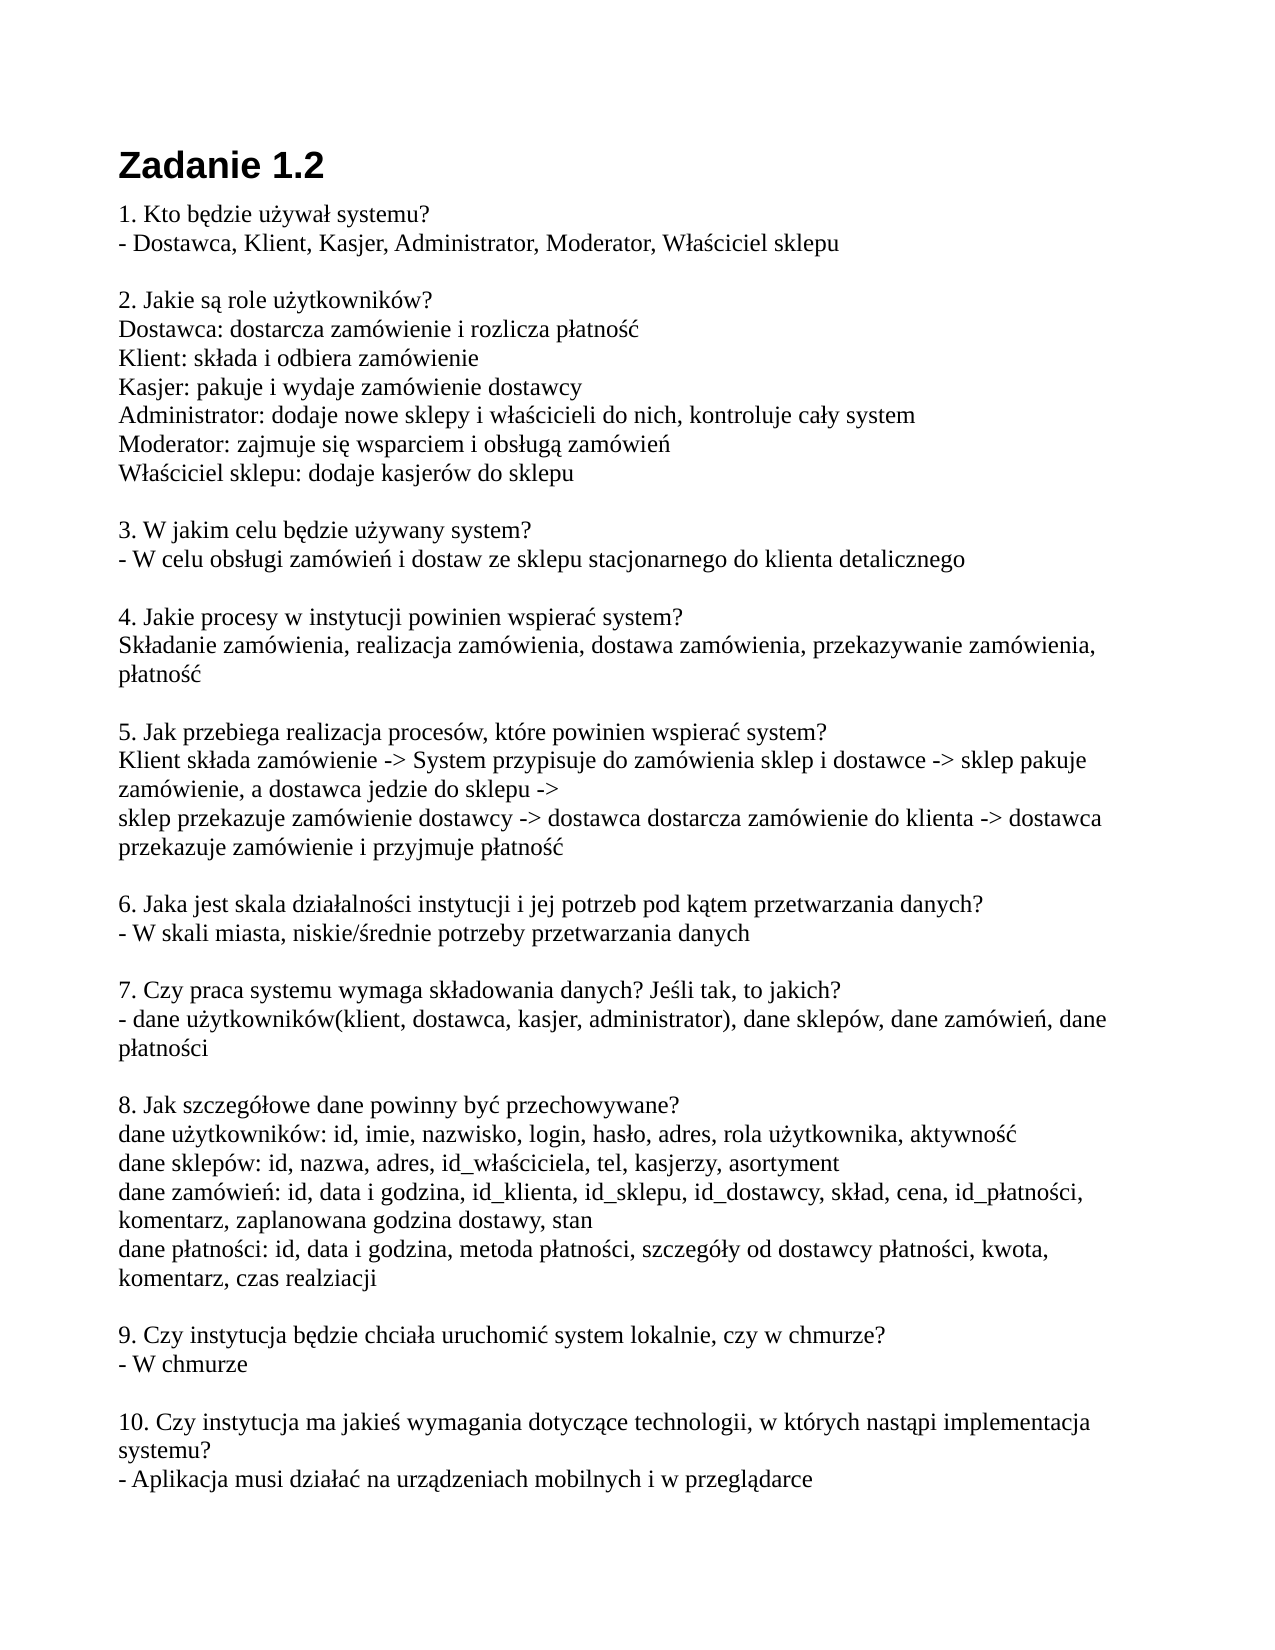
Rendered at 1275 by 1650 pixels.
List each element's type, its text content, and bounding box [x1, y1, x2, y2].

text dane zamówień: id, data i godzina, id_klienta, id_sklepu, id_dostawcy, skład, cena, id_płatności, komentarz, zaplanowana godzina dostawy, stan [118, 1177, 1157, 1234]
text 7. Czy praca systemu wymaga składowania danych? Jeśli tak, to jakich? [118, 976, 1157, 1004]
text - W skali miasta, niskie/średnie potrzeby przetwarzania danych [118, 918, 1157, 947]
text - Aplikacja musi działać na urządzeniach mobilnych i w przeglądarce [118, 1464, 1157, 1493]
text - W celu obsługi zamówień i dostaw ze sklepu stacjonarnego do klienta detalicznego [118, 544, 1157, 573]
text 8. Jak szczegółowe dane powinny być przechowywane? [118, 1091, 1157, 1119]
text Klient składa zamówienie -> System przypisuje do zamówienia sklep i dostawce -> sklep pakuje zamówienie, a dostawca jedzie do sklepu -> [118, 746, 1157, 803]
text dane płatności: id, data i godzina, metoda płatności, szczegóły od dostawcy płatności, kwota, komentarz, czas realziacji [118, 1234, 1157, 1292]
text Kasjer: pakuje i wydaje zamówienie dostawcy [118, 372, 1157, 401]
text dane sklepów: id, nazwa, adres, id_właściciela, tel, kasjerzy, asortyment [118, 1148, 1157, 1177]
text Administrator: dodaje nowe sklepy i właścicieli do nich, kontroluje cały system [118, 401, 1157, 429]
text 3. W jakim celu będzie używany system? [118, 516, 1157, 544]
subtitle Zadanie 1.2 [118, 143, 1157, 187]
text - dane użytkowników(klient, dostawca, kasjer, administrator), dane sklepów, dane zamówień, dane płatności [118, 1004, 1157, 1062]
text 6. Jaka jest skala działalności instytucji i jej potrzeb pod kątem przetwarzania danych? [118, 889, 1157, 918]
text 2. Jakie są role użytkowników? [118, 286, 1157, 314]
text Właściciel sklepu: dodaje kasjerów do sklepu [118, 458, 1157, 487]
text Składanie zamówienia, realizacja zamówienia, dostawa zamówienia, przekazywanie zamówienia, płatność [118, 631, 1157, 688]
text 10. Czy instytucja ma jakieś wymagania dotyczące technologii, w których nastąpi implementacja systemu? [118, 1407, 1157, 1464]
text sklep przekazuje zamówienie dostawcy -> dostawca dostarcza zamówienie do klienta -> dostawca przekazuje zamówienie i przyjmuje płatność [118, 803, 1157, 861]
text dane użytkowników: id, imie, nazwisko, login, hasło, adres, rola użytkownika, aktywność [118, 1119, 1157, 1148]
text Dostawca: dostarcza zamówienie i rozlicza płatność [118, 314, 1157, 343]
text Klient: składa i odbiera zamówienie [118, 343, 1157, 372]
text - W chmurze [118, 1349, 1157, 1378]
text 5. Jak przebiega realizacja procesów, które powinien wspierać system? [118, 717, 1157, 746]
text 9. Czy instytucja będzie chciała uruchomić system lokalnie, czy w chmurze? [118, 1321, 1157, 1349]
text Moderator: zajmuje się wsparciem i obsługą zamówień [118, 429, 1157, 458]
text - Dostawca, Klient, Kasjer, Administrator, Moderator, Właściciel sklepu [118, 228, 1157, 257]
text 1. Kto będzie używał systemu? [118, 199, 1157, 228]
text 4. Jakie procesy w instytucji powinien wspierać system? [118, 602, 1157, 631]
